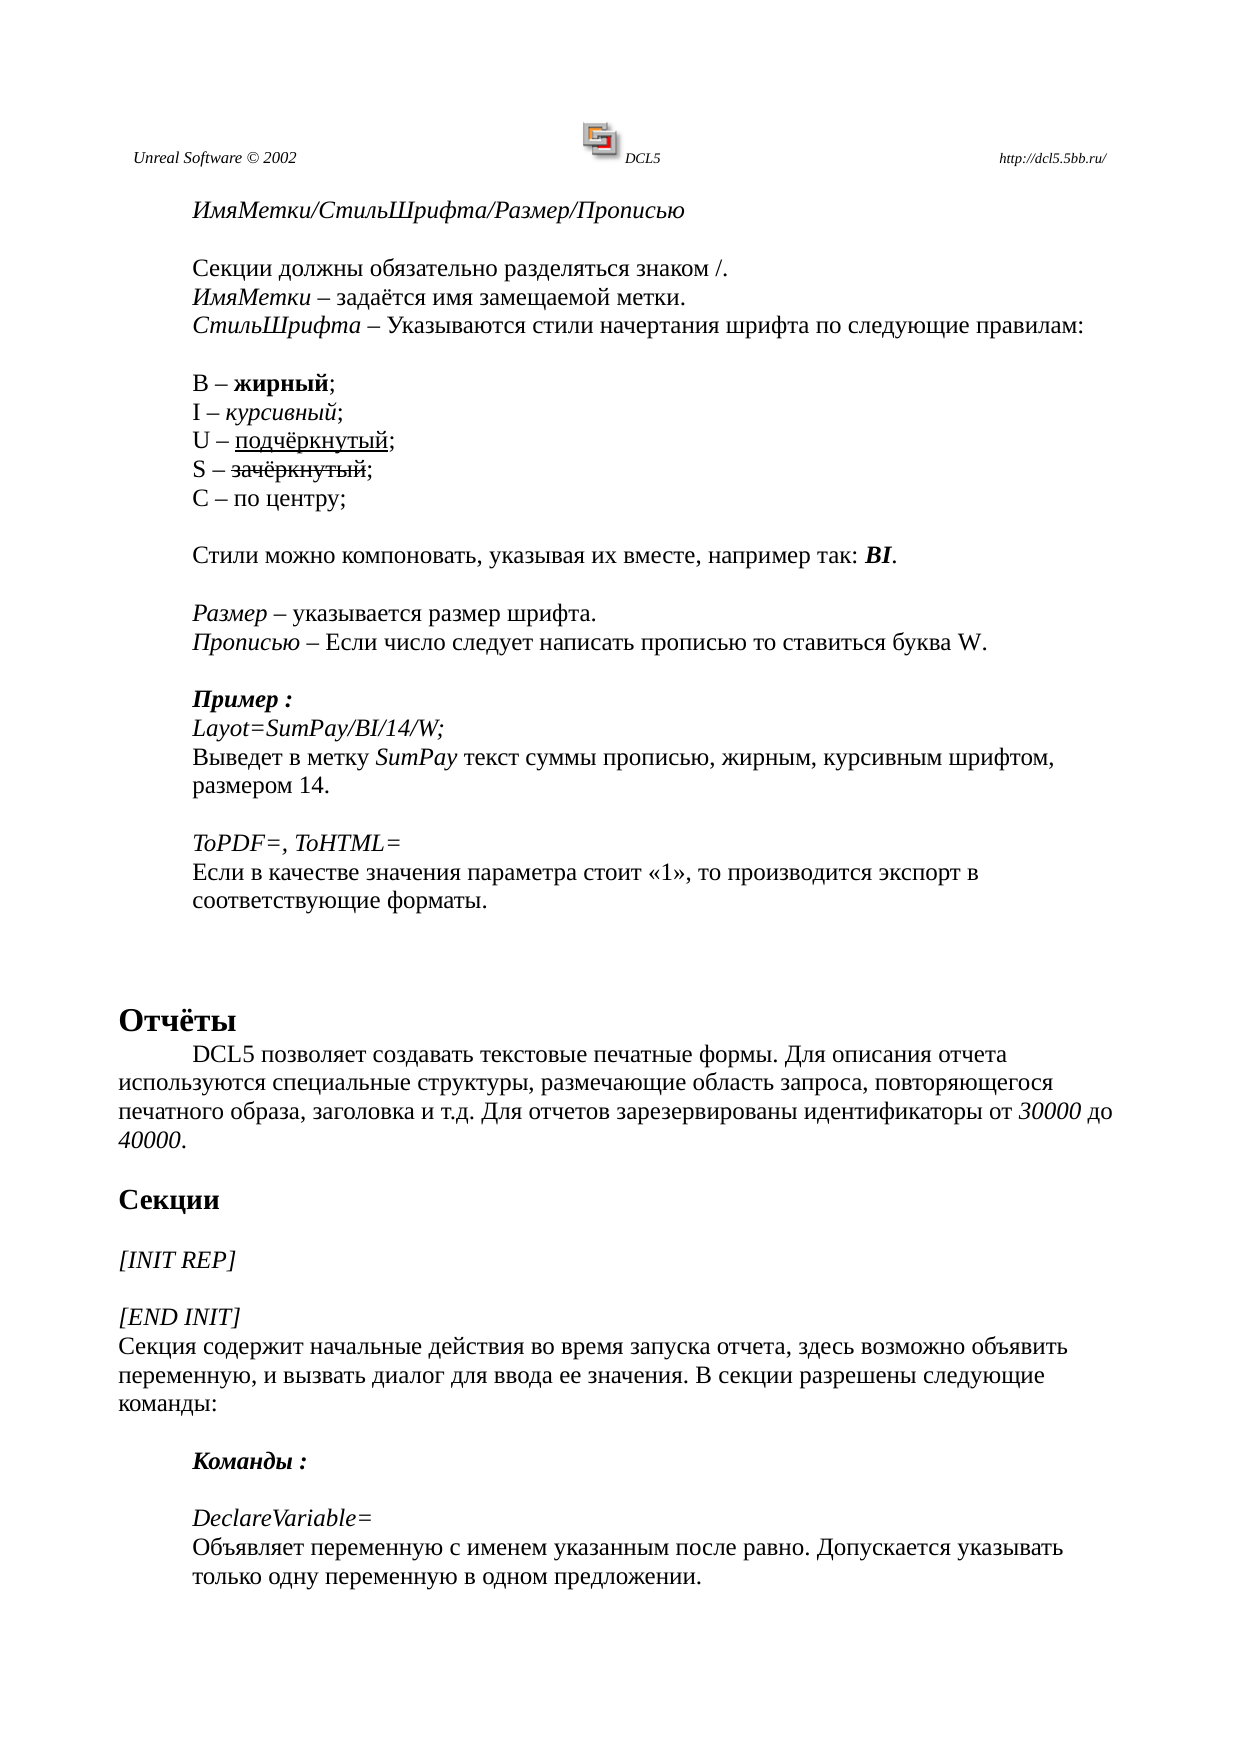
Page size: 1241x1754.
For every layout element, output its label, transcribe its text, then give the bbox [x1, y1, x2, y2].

text Если в качестве значения параметра стоит «1», то производится экспорт в соответствующие форматы. [118, 857, 1122, 914]
text Размер – указывается размер шрифта. [118, 598, 1122, 627]
text ИмяМетки – задаётся имя замещаемой метки. [118, 282, 1122, 310]
text Layot=SumPay/BI/14/W; [118, 713, 1122, 742]
text Секция содержит начальные действия во время запуска отчета, здесь возможно объявить переменную, и вызвать диалог для ввода ее значения. В секции разрешены следующие команды: [118, 1331, 1122, 1417]
text Выведет в метку SumPay текст суммы прописью, жирным, курсивным шрифтом, размером 14. [118, 742, 1122, 799]
text C – по центру; [118, 483, 1122, 512]
text B – жирный; [118, 368, 1122, 397]
text Секции [118, 1182, 1122, 1216]
text Команды : [118, 1446, 1122, 1475]
text [INIT REP] [118, 1245, 1122, 1273]
text Объявляет переменную с именем указанным после равно. Допускается указывать [118, 1532, 1122, 1561]
text только одну переменную в одном предложении. [118, 1561, 1122, 1590]
text Стили можно компоновать, указывая их вместе, например так: BI. [118, 540, 1122, 569]
text ToPDF=, ToHTML= [118, 828, 1122, 857]
text Пример : [118, 684, 1122, 713]
text I – курсивный; [118, 397, 1122, 425]
text Отчёты [118, 1000, 1122, 1039]
text U – подчёркнутый; [118, 425, 1122, 454]
text S – зачёркнутый; [118, 454, 1122, 483]
text СтильШрифта – Указываются стили начертания шрифта по следующие правилам: [118, 310, 1122, 339]
text DCL5 позволяет создавать текстовые печатные формы. Для описания отчета используются специальные структуры, размечающие область запроса, повторяющегося печатного образа, заголовка и т.д. Для отчетов зарезервированы идентификаторы от 30000 до 40000. [118, 1039, 1122, 1154]
text Секции должны обязательно разделяться знаком /. [118, 253, 1122, 282]
picture [579, 118, 625, 164]
text Прописью – Если число следует написать прописью то ставиться буква W. [118, 627, 1122, 655]
text ИмяМетки/СтильШрифта/Размер/Прописью [118, 195, 1122, 224]
text DeclareVariable= [118, 1503, 1122, 1532]
text [END INIT] [118, 1302, 1122, 1331]
